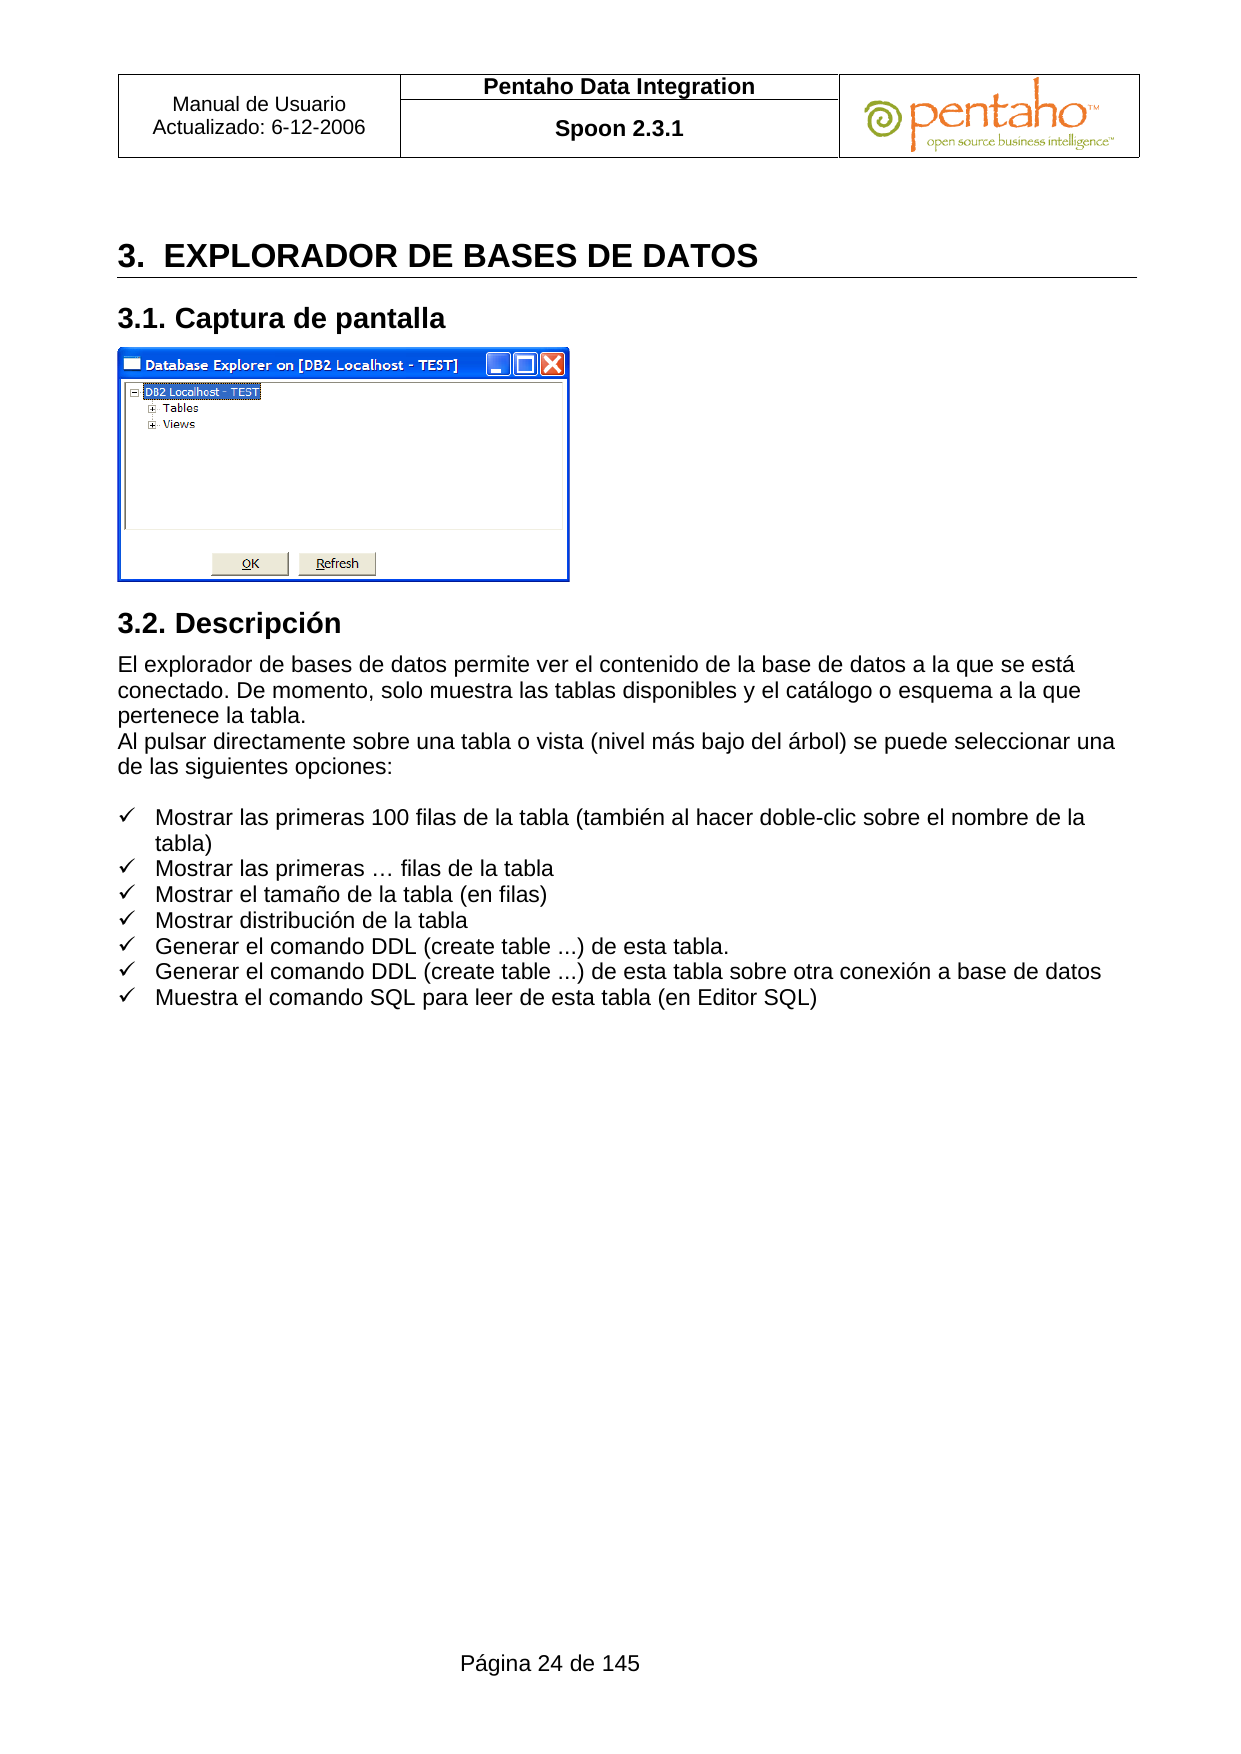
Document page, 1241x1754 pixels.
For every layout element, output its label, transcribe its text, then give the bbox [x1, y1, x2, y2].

list Mostrar distribución de la tabla [117, 908, 1137, 933]
subtitle Descripción [117, 607, 1137, 639]
picture [117, 347, 570, 582]
list Muestra el comando SQL para leer de esta tabla (en Editor SQL) [117, 985, 1137, 1011]
list Generar el comando DDL (create table ...) de esta tabla. [117, 933, 1137, 959]
list Mostrar las primeras 100 filas de la tabla (también al hacer doble-clic sobre el nombre de la tabla) [117, 805, 1137, 856]
text El explorador de bases de datos permite ver el contenido de la base de datos a la que se está conectado. De momento, solo muestra las tablas disponibles y el catálogo o esquema a la que pertenece la tabla. [117, 652, 1137, 728]
list Mostrar el tamaño de la tabla (en filas) [117, 882, 1137, 908]
text Al pulsar directamente sobre una tabla o vista (nivel más bajo del árbol) se puede seleccionar una de las siguientes opciones: [117, 728, 1137, 779]
subtitle Captura de pantalla [117, 302, 1137, 334]
subtitle Explorador de Bases de Datos [117, 238, 1137, 277]
list Mostrar las primeras … filas de la tabla [117, 856, 1137, 882]
list Generar el comando DDL (create table ...) de esta tabla sobre otra conexión a base de datos [117, 959, 1137, 985]
